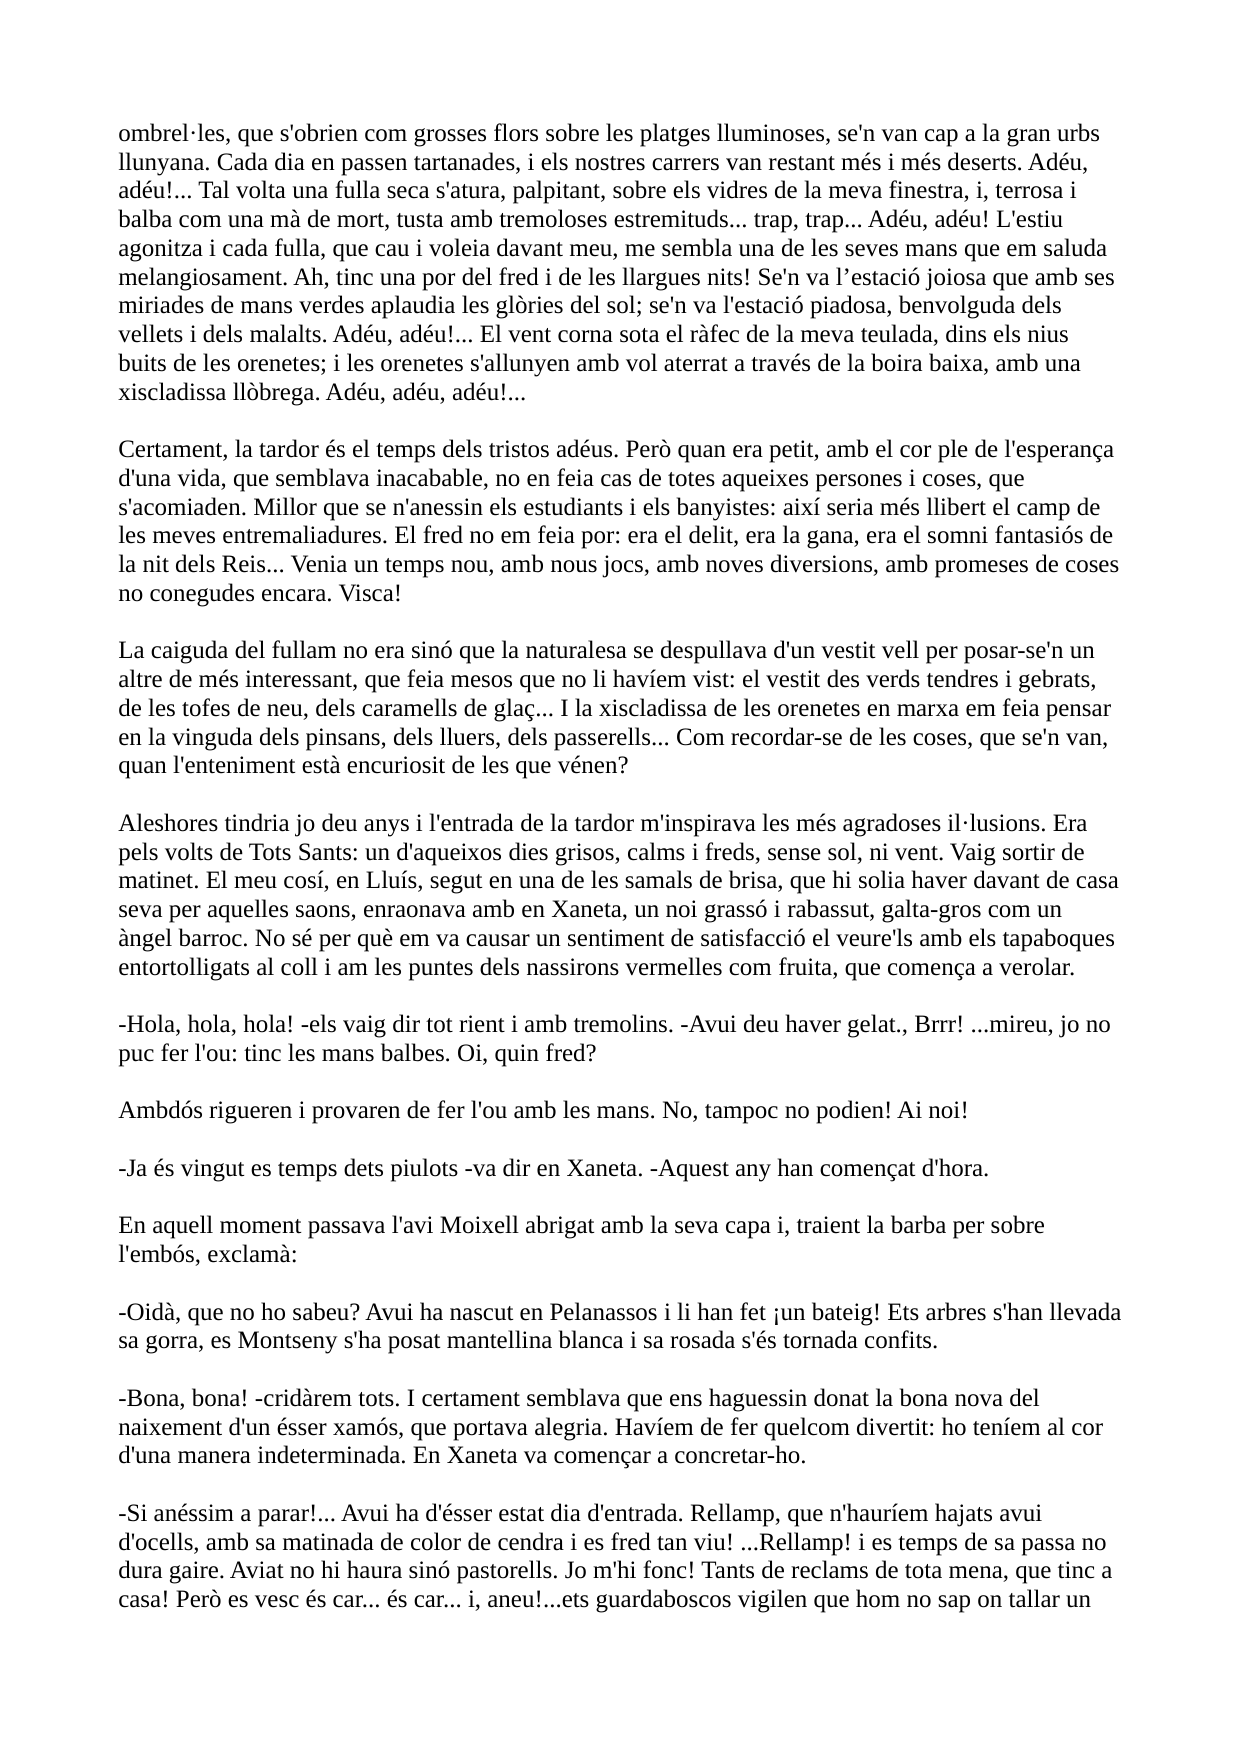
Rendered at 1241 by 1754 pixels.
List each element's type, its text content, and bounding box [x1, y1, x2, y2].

text Ambdós rigueren i provaren de fer l'ou amb les mans. No, tampoc no podien! Ai noi! [118, 1096, 1122, 1124]
text Aleshores tindria jo deu anys i l'entrada de la tardor m'inspirava les més agradoses il·lusions. Era pels volts de Tots Sants: un d'aqueixos dies grisos, calms i freds, sense sol, ni vent. Vaig sortir de matinet. El meu cosí, en Lluís, segut en una de les samals de brisa, que hi solia haver davant de casa seva per aquelles saons, enraonava amb en Xaneta, un noi grassó i rabassut, galta-gros com un àngel barroc. No sé per què em va causar un sentiment de satisfacció el veure'ls amb els tapaboques entortolligats al coll i am les puntes dels nassirons vermelles com fruita, que comença a verolar. [118, 808, 1122, 981]
text ombrel·les, que s'obrien com grosses flors sobre les platges lluminoses, se'n van cap a la gran urbs llunyana. Cada dia en passen tartanades, i els nostres carrers van restant més i més deserts. Adéu, adéu!... Tal volta una fulla seca s'atura, palpitant, sobre els vidres de la meva finestra, i, terrosa i balba com una mà de mort, tusta amb tremoloses estremituds... trap, trap... Adéu, adéu! L'estiu agonitza i cada fulla, que cau i voleia davant meu, me sembla una de les seves mans que em saluda melangiosament. Ah, tinc una por del fred i de les llargues nits! Se'n va l’estació joiosa que amb ses miriades de mans verdes aplaudia les glòries del sol; se'n va l'estació piadosa, benvolguda dels vellets i dels malalts. Adéu, adéu!... El vent corna sota el ràfec de la meva teulada, dins els nius buits de les orenetes; i les orenetes s'allunyen amb vol aterrat a través de la boira baixa, amb una xiscladissa llòbrega. Adéu, adéu, adéu!... [118, 118, 1122, 406]
text -Ja és vingut es temps dets piulots -va dir en Xaneta. -Aquest any han començat d'hora. [118, 1153, 1122, 1182]
text -Hola, hola, hola! -els vaig dir tot rient i amb tremolins. -Avui deu haver gelat., Brrr! ...mireu, jo no puc fer l'ou: tinc les mans balbes. Oi, quin fred? [118, 1009, 1122, 1067]
text Certament, la tardor és el temps dels tristos adéus. Però quan era petit, amb el cor ple de l'esperança d'una vida, que semblava inacabable, no en feia cas de totes aqueixes persones i coses, que s'acomiaden. Millor que se n'anessin els estudiants i els banyistes: així seria més llibert el camp de les meves entremaliadures. El fred no em feia por: era el delit, era la gana, era el somni fantasiós de la nit dels Reis... Venia un temps nou, amb nous jocs, amb noves diversions, amb promeses de coses no conegudes encara. Visca! [118, 434, 1122, 607]
text -Bona, bona! -cridàrem tots. I certament semblava que ens haguessin donat la bona nova del naixement d'un ésser xamós, que portava alegria. Havíem de fer quelcom divertit: ho teníem al cor d'una manera indeterminada. En Xaneta va començar a concretar-ho. [118, 1383, 1122, 1469]
text La caiguda del fullam no era sinó que la naturalesa se despullava d'un vestit vell per posar-se'n un altre de més interessant, que feia mesos que no li havíem vist: el vestit des verds tendres i gebrats, de les tofes de neu, dels caramells de glaç... I la xiscladissa de les orenetes en marxa em feia pensar en la vinguda dels pinsans, dels lluers, dels passerells... Com recordar-se de les coses, que se'n van, quan l'enteniment està encuriosit de les que vénen? [118, 636, 1122, 779]
text -Si anéssim a parar!... Avui ha d'ésser estat dia d'entrada. Rellamp, que n'hauríem hajats avui d'ocells, amb sa matinada de color de cendra i es fred tan viu! ...Rellamp! i es temps de sa passa no dura gaire. Aviat no hi haura sinó pastorells. Jo m'hi fonc! Tants de reclams de tota mena, que tinc a casa! Però es vesc és car... és car... i, aneu!...ets guardaboscos vigilen que hom no sap on tallar un [118, 1498, 1122, 1613]
text En aquell moment passava l'avi Moixell abrigat amb la seva capa i, traient la barba per sobre l'embós, exclamà: [118, 1211, 1122, 1268]
text -Oidà, que no ho sabeu? Avui ha nascut en Pelanassos i li han fet ¡un bateig! Ets arbres s'han llevada sa gorra, es Montseny s'ha posat mantellina blanca i sa rosada s'és tornada confits. [118, 1297, 1122, 1354]
